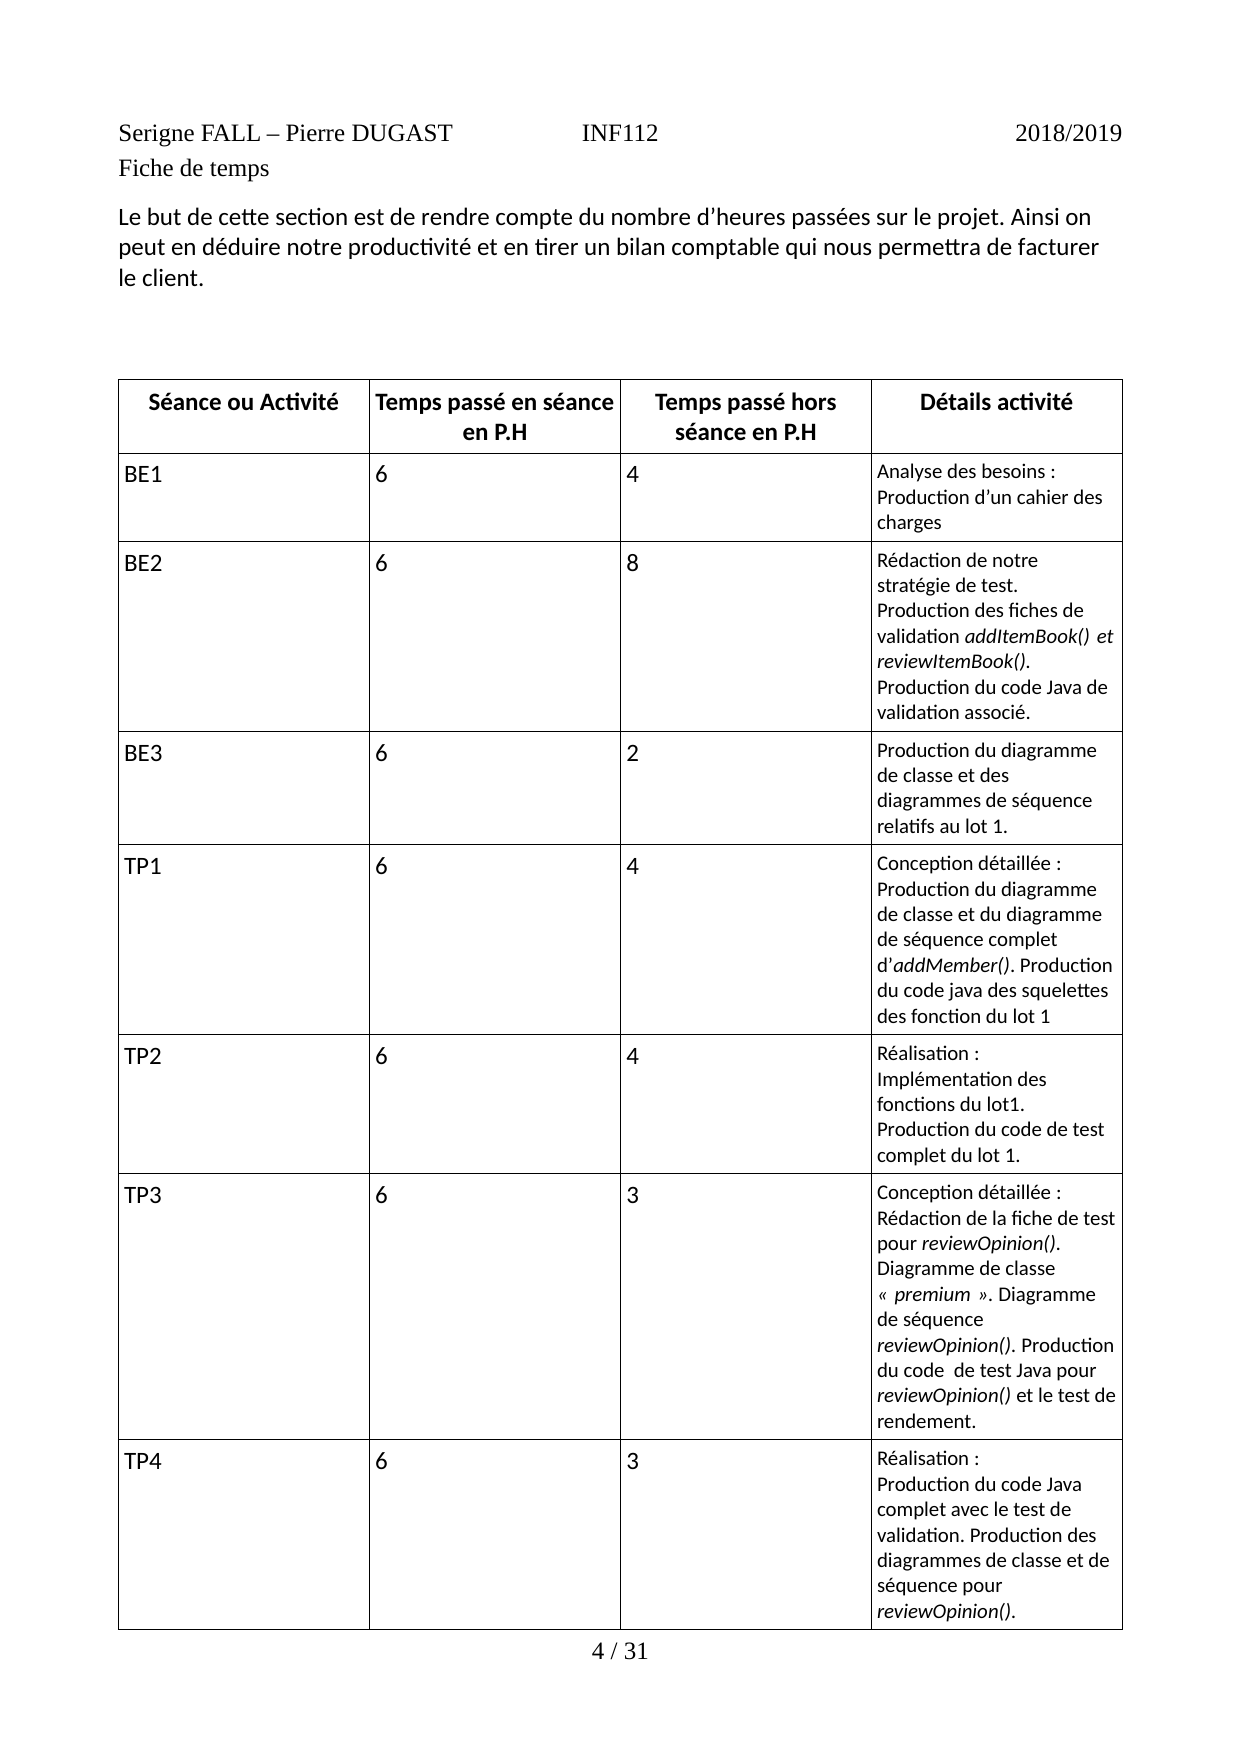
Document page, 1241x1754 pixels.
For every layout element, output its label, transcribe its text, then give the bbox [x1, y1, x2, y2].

table_cell BE2 [119, 542, 369, 731]
table_cell 6 [370, 732, 620, 844]
table_cell Production du diagramme de classe et des diagrammes de séquence relatifs au lot 1. [872, 732, 1122, 844]
table_cell 6 [370, 454, 620, 541]
table_cell Conception détaillée : Rédaction de la fiche de test pour reviewOpinion(). Diagramme de classe « premium ». Diagramme de séquence reviewOpinion(). Production du code de test Java pour reviewOpinion() et le test de rendement. [872, 1174, 1122, 1439]
table_cell Réalisation : Production du code Java complet avec le test de validation. Production des diagrammes de classe et de séquence pour reviewOpinion(). [872, 1440, 1122, 1629]
table_cell 4 [621, 1035, 871, 1173]
table_cell TP4 [119, 1440, 369, 1629]
table_cell BE3 [119, 732, 369, 844]
table_cell 3 [621, 1174, 871, 1439]
table_cell 4 [621, 845, 871, 1034]
table_cell TP3 [119, 1174, 369, 1439]
table_cell TP2 [119, 1035, 369, 1173]
table_cell 6 [370, 1035, 620, 1173]
table_cell Conception détaillée : Production du diagramme de classe et du diagramme de séquence complet d’addMember(). Production du code java des squelettes des fonction du lot 1 [872, 845, 1122, 1034]
subtitle Fiche de temps [118, 153, 1122, 182]
table_cell TP1 [119, 845, 369, 1034]
table_header Détails activité [872, 380, 1122, 452]
table_cell 6 [370, 845, 620, 1034]
table_cell 3 [621, 1440, 871, 1629]
table_header Temps passé hors séance en P.H [621, 380, 871, 452]
table_cell 8 [621, 542, 871, 731]
table_cell BE1 [119, 454, 369, 541]
table_cell 6 [370, 1174, 620, 1439]
table_header Séance ou Activité [119, 380, 369, 452]
table_cell Rédaction de notre stratégie de test. Production des fiches de validation addItemBook() et reviewItemBook(). Production du code Java de validation associé. [872, 542, 1122, 731]
table_cell Réalisation : Implémentation des fonctions du lot1. Production du code de test complet du lot 1. [872, 1035, 1122, 1173]
table_cell Analyse des besoins : Production d’un cahier des charges [872, 454, 1122, 541]
table_cell 4 [621, 454, 871, 541]
text Le but de cette section est de rendre compte du nombre d’heures passées sur le projet. Ainsi on peut en déduire notre productivité et en tirer un bilan comptable qui nous permettra de facturer le client. [118, 201, 1122, 293]
table_cell 6 [370, 542, 620, 731]
table_cell 2 [621, 732, 871, 844]
table_cell 6 [370, 1440, 620, 1629]
table_header Temps passé en séance en P.H [370, 380, 620, 452]
